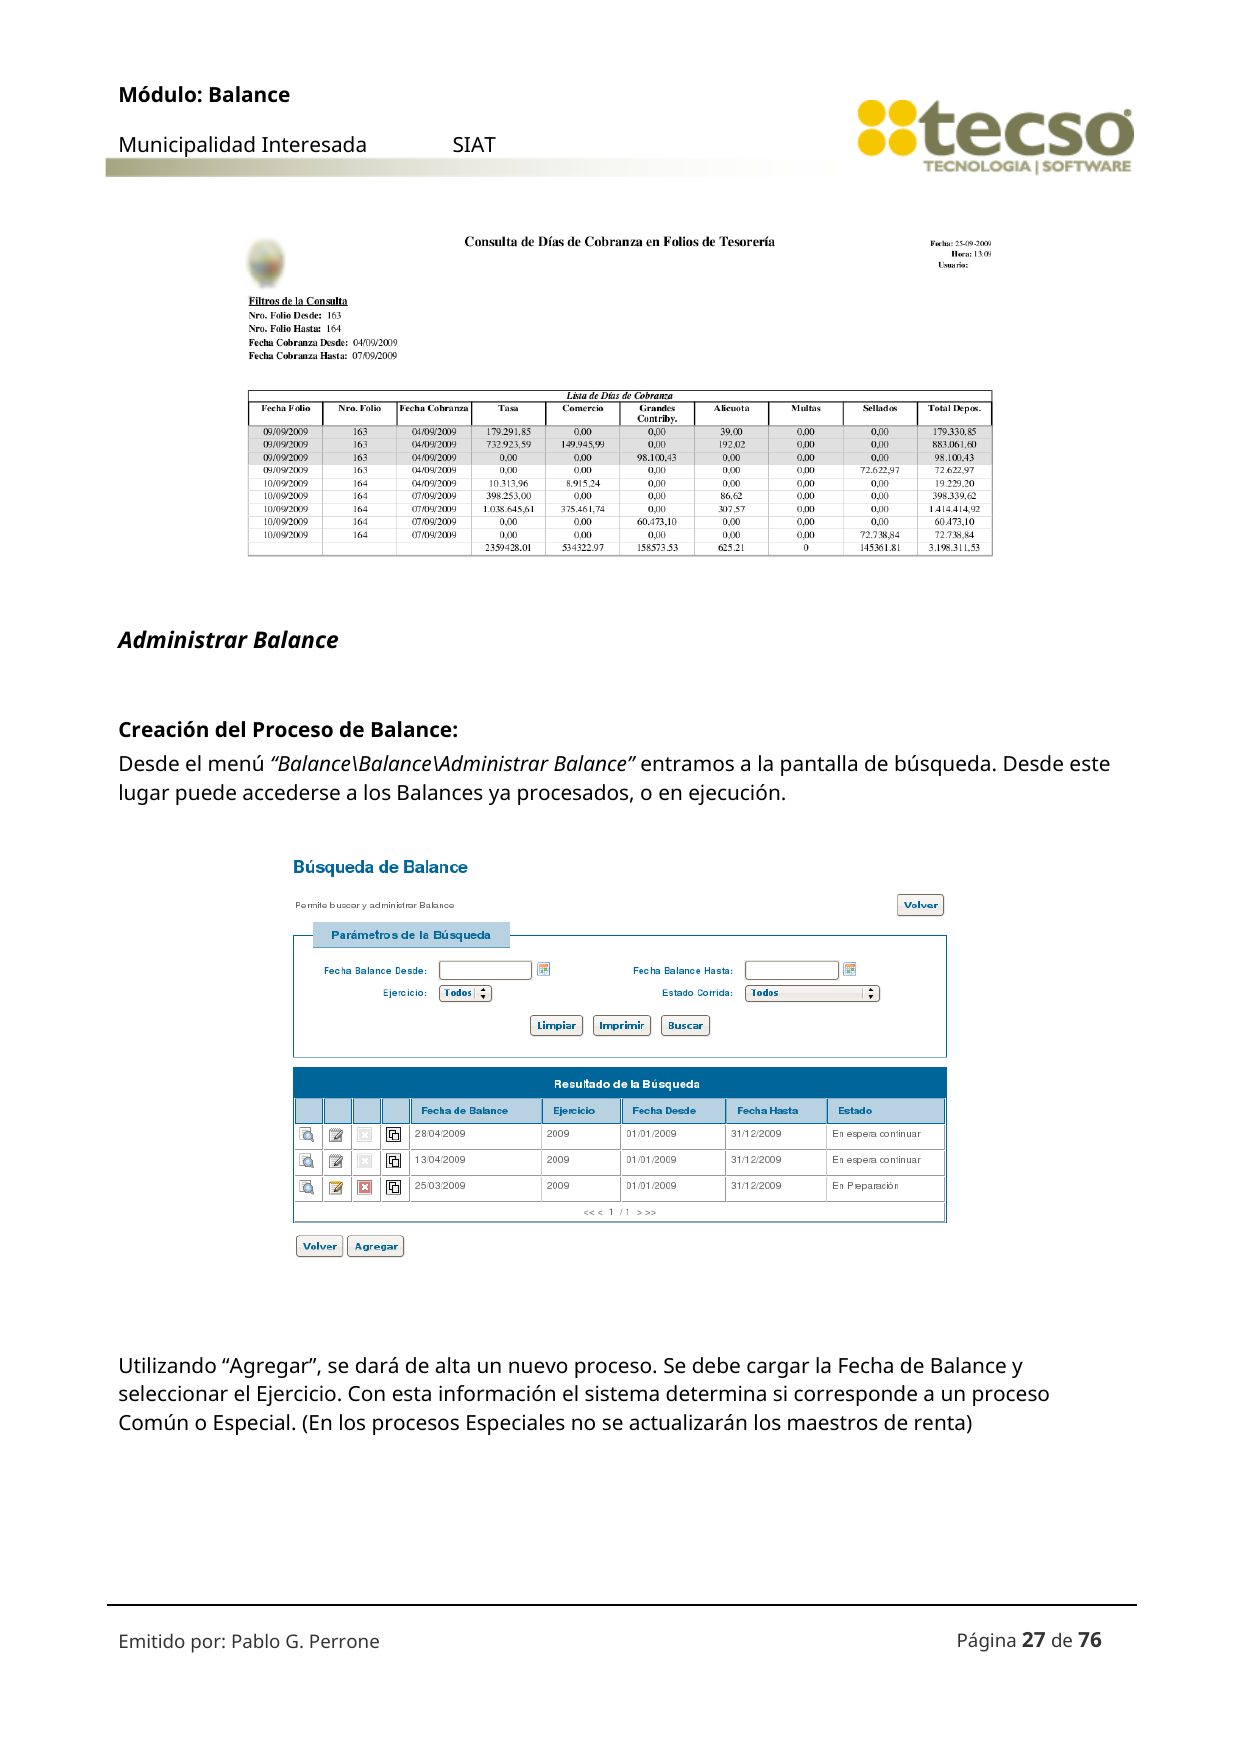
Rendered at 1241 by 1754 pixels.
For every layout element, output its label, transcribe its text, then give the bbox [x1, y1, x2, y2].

picture [238, 217, 1002, 571]
picture [271, 852, 969, 1277]
text Utilizando “Agregar”, se dará de alta un nuevo proceso. Se debe cargar la Fecha de Balance y seleccionar el Ejercicio. Con esta información el sistema determina si corresponde a un proceso Común o Especial. (En los procesos Especiales no se actualizarán los maestros de renta) [118, 1351, 1122, 1436]
picture [105, 100, 1134, 177]
subtitle Creación del Proceso de Balance: [118, 715, 1122, 743]
text Desde el menú “Balance\Balance\Administrar Balance” entramos a la pantalla de búsqueda. Desde este lugar puede accederse a los Balances ya procesados, o en ejecución. [118, 749, 1122, 806]
subtitle Administrar Balance [118, 624, 1122, 655]
